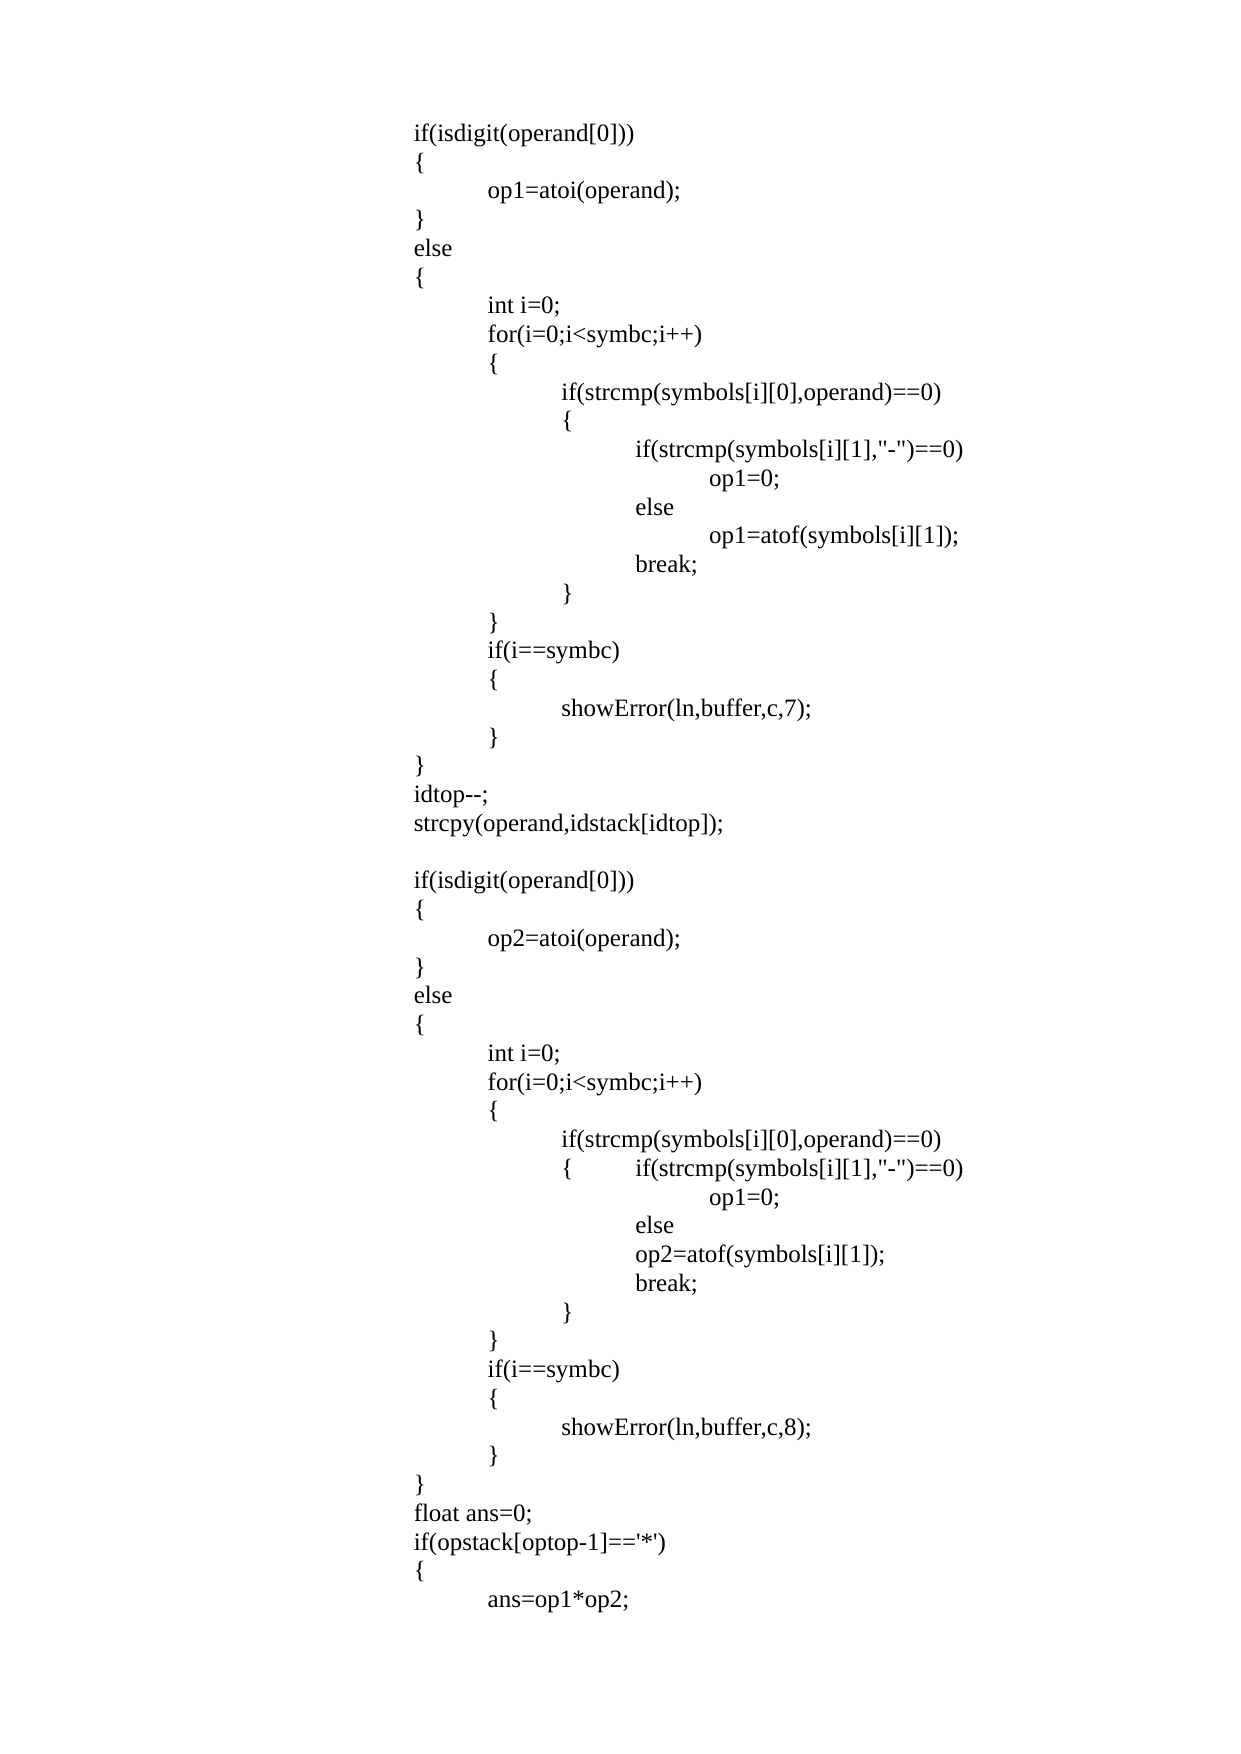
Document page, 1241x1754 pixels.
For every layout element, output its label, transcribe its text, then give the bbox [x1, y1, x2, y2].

text { [118, 664, 1122, 693]
text if(strcmp(symbols[i][0],operand)==0) [118, 377, 1122, 406]
text op2=atof(symbols[i][1]); [118, 1239, 1122, 1268]
text strcpy(operand,idstack[idtop]); [118, 808, 1122, 837]
text int i=0; [118, 1038, 1122, 1067]
text } [118, 1297, 1122, 1326]
text if(i==symbc) [118, 1354, 1122, 1383]
text idtop--; [118, 779, 1122, 808]
text } [118, 1469, 1122, 1498]
text op2=atoi(operand); [118, 923, 1122, 952]
text for(i=0;i<symbc;i++) [118, 1067, 1122, 1096]
text break; [118, 1268, 1122, 1297]
text op1=atoi(operand); [118, 176, 1122, 204]
text } [118, 1326, 1122, 1354]
text { [118, 406, 1122, 434]
text { [118, 348, 1122, 377]
text showError(ln,buffer,c,8); [118, 1412, 1122, 1441]
text { if(strcmp(symbols[i][1],"-")==0) [118, 1153, 1122, 1182]
text { [118, 894, 1122, 923]
text showError(ln,buffer,c,7); [118, 693, 1122, 722]
text if(strcmp(symbols[i][1],"-")==0) [118, 434, 1122, 463]
text else [118, 233, 1122, 262]
text op1=atof(symbols[i][1]); [118, 521, 1122, 549]
text op1=0; [118, 1182, 1122, 1211]
text { [118, 1009, 1122, 1038]
text break; [118, 549, 1122, 578]
text } [118, 722, 1122, 751]
text } [118, 952, 1122, 981]
text } [118, 1441, 1122, 1469]
text int i=0; [118, 291, 1122, 319]
text float ans=0; [118, 1498, 1122, 1527]
text } [118, 578, 1122, 607]
text if(isdigit(operand[0])) [118, 866, 1122, 894]
text } [118, 607, 1122, 636]
text ans=op1*op2; [118, 1584, 1122, 1613]
text if(i==symbc) [118, 636, 1122, 664]
text else [118, 981, 1122, 1009]
text if(strcmp(symbols[i][0],operand)==0) [118, 1124, 1122, 1153]
text else [118, 492, 1122, 521]
text { [118, 262, 1122, 291]
text else [118, 1211, 1122, 1239]
text } [118, 204, 1122, 233]
text { [118, 147, 1122, 176]
text if(isdigit(operand[0])) [118, 118, 1122, 147]
text { [118, 1556, 1122, 1584]
text if(opstack[optop-1]=='*') [118, 1527, 1122, 1556]
text op1=0; [118, 463, 1122, 492]
text { [118, 1383, 1122, 1412]
text { [118, 1096, 1122, 1124]
text } [118, 751, 1122, 779]
text for(i=0;i<symbc;i++) [118, 319, 1122, 348]
